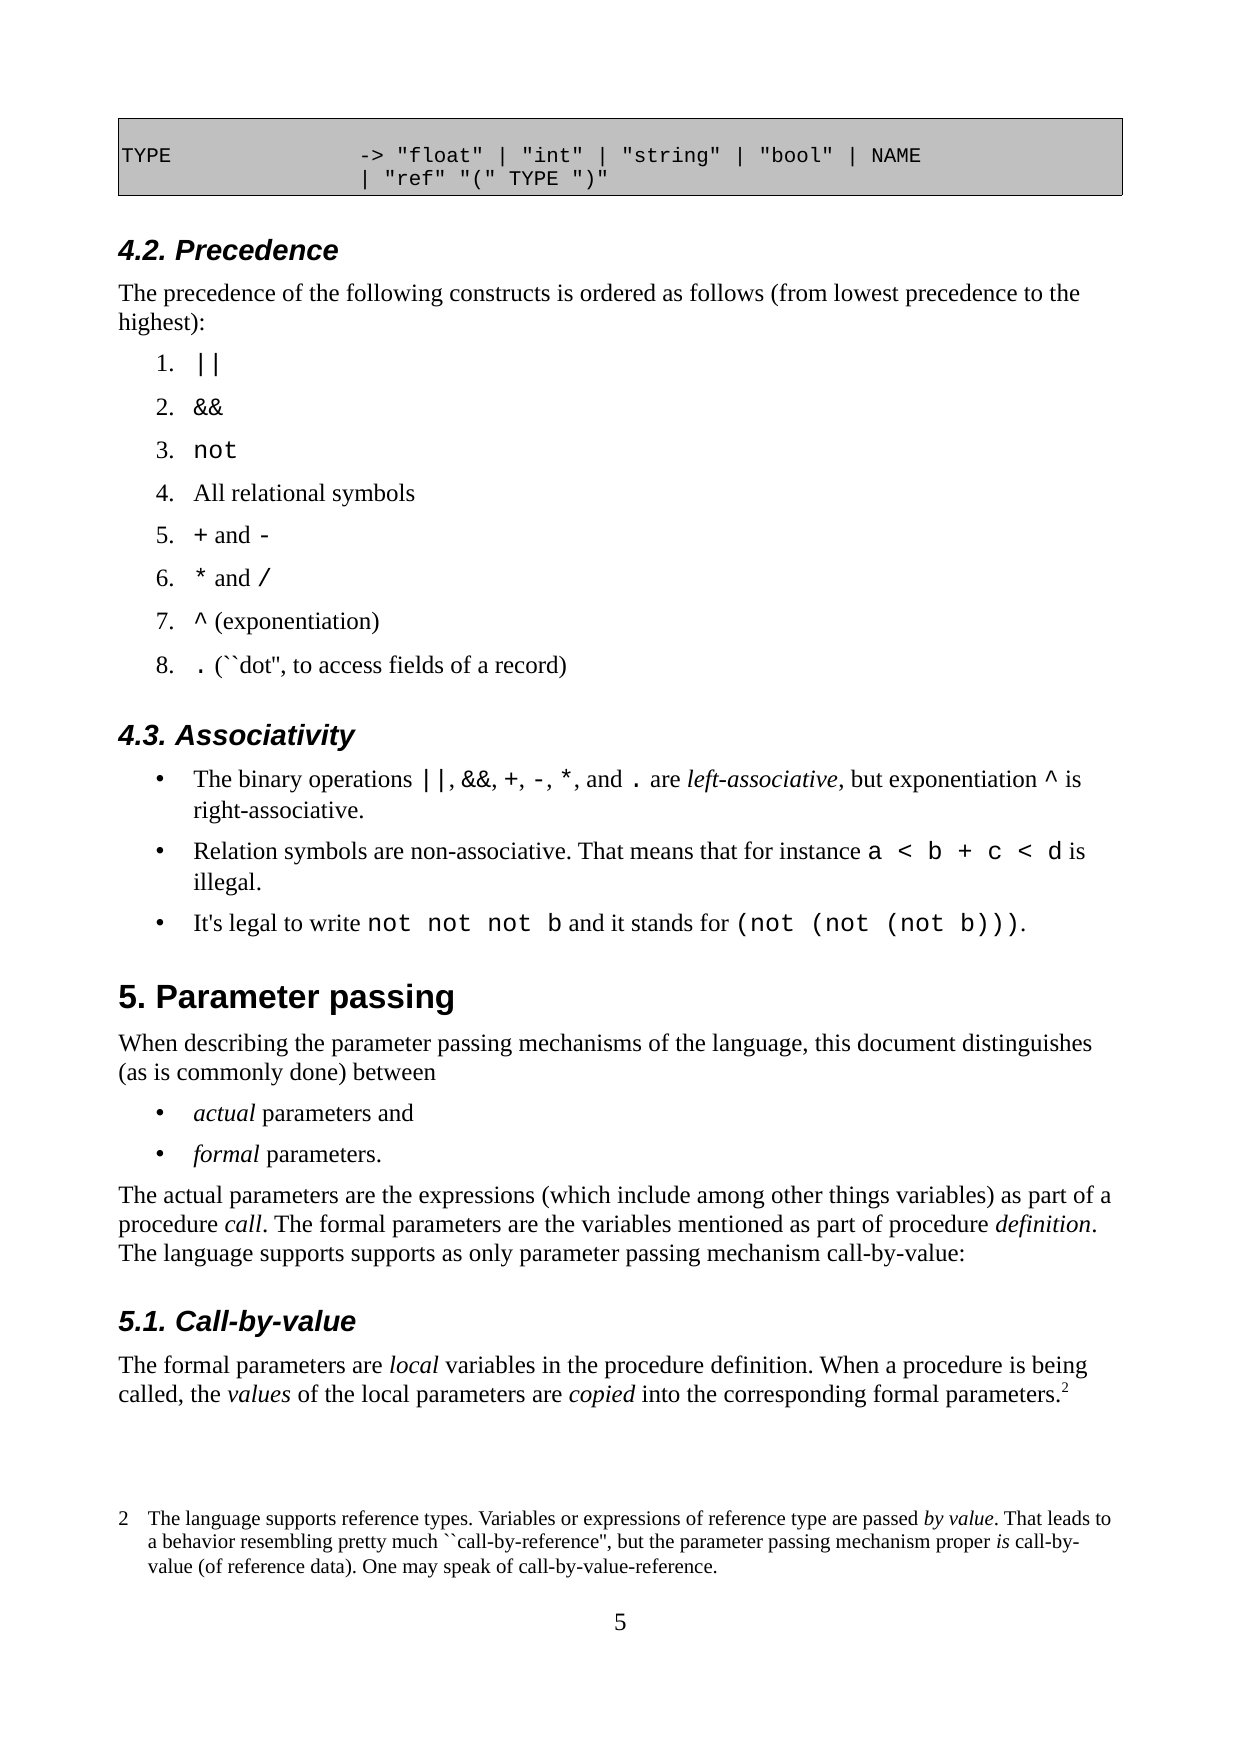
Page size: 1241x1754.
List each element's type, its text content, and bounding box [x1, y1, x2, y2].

list It's legal to write not not not b and it stands for (not (not (not b))). [156, 908, 1122, 939]
text When describing the parameter passing mechanisms of the language, this document distinguishes (as is commonly done) between [118, 1028, 1122, 1085]
list || [156, 348, 1122, 379]
list . (``dot'', to access fields of a record) [156, 650, 1122, 681]
list All relational symbols [156, 478, 1122, 507]
text The formal parameters are local variables in the procedure definition. When a procedure is being called, the values of the local parameters are copied into the corresponding formal parameters. [118, 1350, 1122, 1408]
list ^ (exponentiation) [156, 606, 1122, 637]
text TYPE -> "float" | "int" | "string" | "bool" | NAME [119, 142, 1122, 165]
subtitle Precedence [118, 232, 1122, 266]
text The language supports reference types. Variables or expressions of reference type are passed by value. That leads to a behavior resembling pretty much ``call-by-reference'', but the parameter passing mechanism proper is call-by-value (of reference data). One may speak of call-by-value-reference. [118, 1505, 1122, 1578]
list && [156, 392, 1122, 423]
list + and - [156, 520, 1122, 551]
text The precedence of the following constructs is ordered as follows (from lowest precedence to the highest): [118, 278, 1122, 336]
subtitle Associativity [118, 718, 1122, 752]
list The binary operations ||, &&, +, -, *, and . are left-associative, but exponentiation ^ is right-associative. [156, 764, 1122, 824]
list not [156, 435, 1122, 466]
subtitle Call-by-value [118, 1304, 1122, 1338]
list Relation symbols are non-associative. That means that for instance a < b + c < d is illegal. [156, 836, 1122, 896]
list actual parameters and [156, 1098, 1122, 1127]
list * and / [156, 563, 1122, 594]
text | "ref" "(" TYPE ")" [119, 165, 1122, 195]
text The actual parameters are the expressions (which include among other things variables) as part of a procedure call. The formal parameters are the variables mentioned as part of procedure definition. The language supports supports as only parameter passing mechanism call-by-value: [118, 1180, 1122, 1267]
list formal parameters. [156, 1139, 1122, 1168]
subtitle Parameter passing [118, 977, 1122, 1015]
